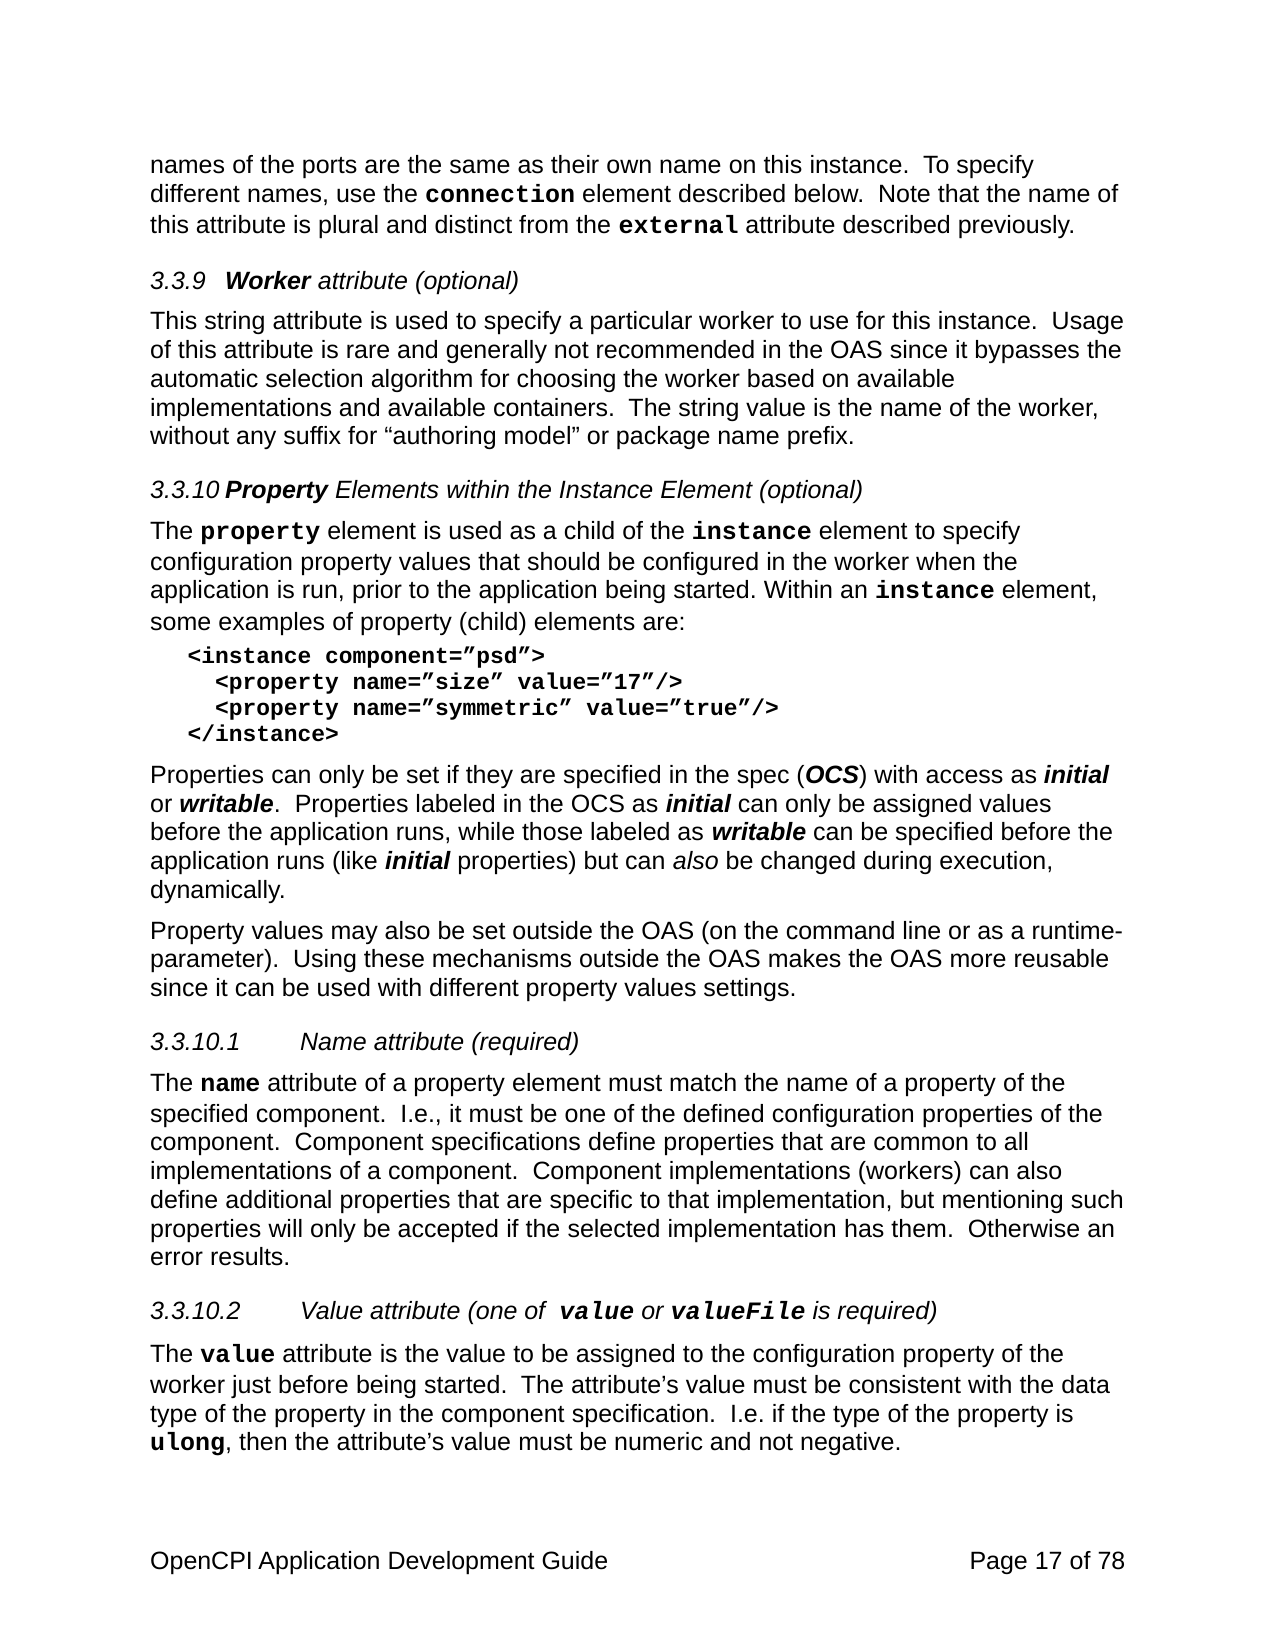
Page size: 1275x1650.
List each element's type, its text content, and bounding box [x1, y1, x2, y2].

text <instance component=”psd”> <property name=”size” value=”17”/> <property name=”symmetric” value=”true”/> </instance> [187, 644, 1125, 748]
subtitle Worker attribute (optional) [150, 266, 1125, 294]
subtitle Value attribute (one of value or valueFile is required) [150, 1296, 1125, 1327]
text The name attribute of a property element must match the name of a property of the specified component. I.e., it must be one of the defined configuration properties of the component. Component specifications define properties that are common to all implementations of a component. Component implementations (workers) can also define additional properties that are specific to that implementation, but mentioning such properties will only be accepted if the selected implementation has them. Otherwise an error results. [150, 1068, 1125, 1271]
text This string attribute is used to specify a particular worker to use for this instance. Usage of this attribute is rare and generally not recommended in the OAS since it bypasses the automatic selection algorithm for choosing the worker based on available implementations and available containers. The string value is the name of the worker, without any suffix for “authoring model” or package name prefix. [150, 306, 1125, 450]
text names of the ports are the same as their own name on this instance. To specify different names, use the connection element described below. Note that the name of this attribute is plural and distinct from the external attribute described previously. [150, 150, 1125, 241]
text Properties can only be set if they are specified in the spec (OCS) with access as initial or writable. Properties labeled in the OCS as initial can only be assigned values before the application runs, while those labeled as writable can be specified before the application runs (like initial properties) but can also be changed during execution, dynamically. [150, 760, 1125, 904]
text The property element is used as a child of the instance element to specify configuration property values that should be configured in the worker when the application is run, prior to the application being started. Within an instance element, some examples of property (child) elements are: [150, 516, 1125, 635]
text The value attribute is the value to be assigned to the configuration property of the worker just before being started. The attribute’s value must be consistent with the data type of the property in the component specification. I.e. if the type of the property is ulong, then the attribute’s value must be numeric and not negative. [150, 1339, 1125, 1458]
subtitle Name attribute (required) [150, 1027, 1125, 1056]
text Property values may also be set outside the OAS (on the command line or as a runtime-parameter). Using these mechanisms outside the OAS makes the OAS more reusable since it can be used with different property values settings. [150, 916, 1125, 1002]
subtitle Property Elements within the Instance Element (optional) [150, 475, 1125, 504]
